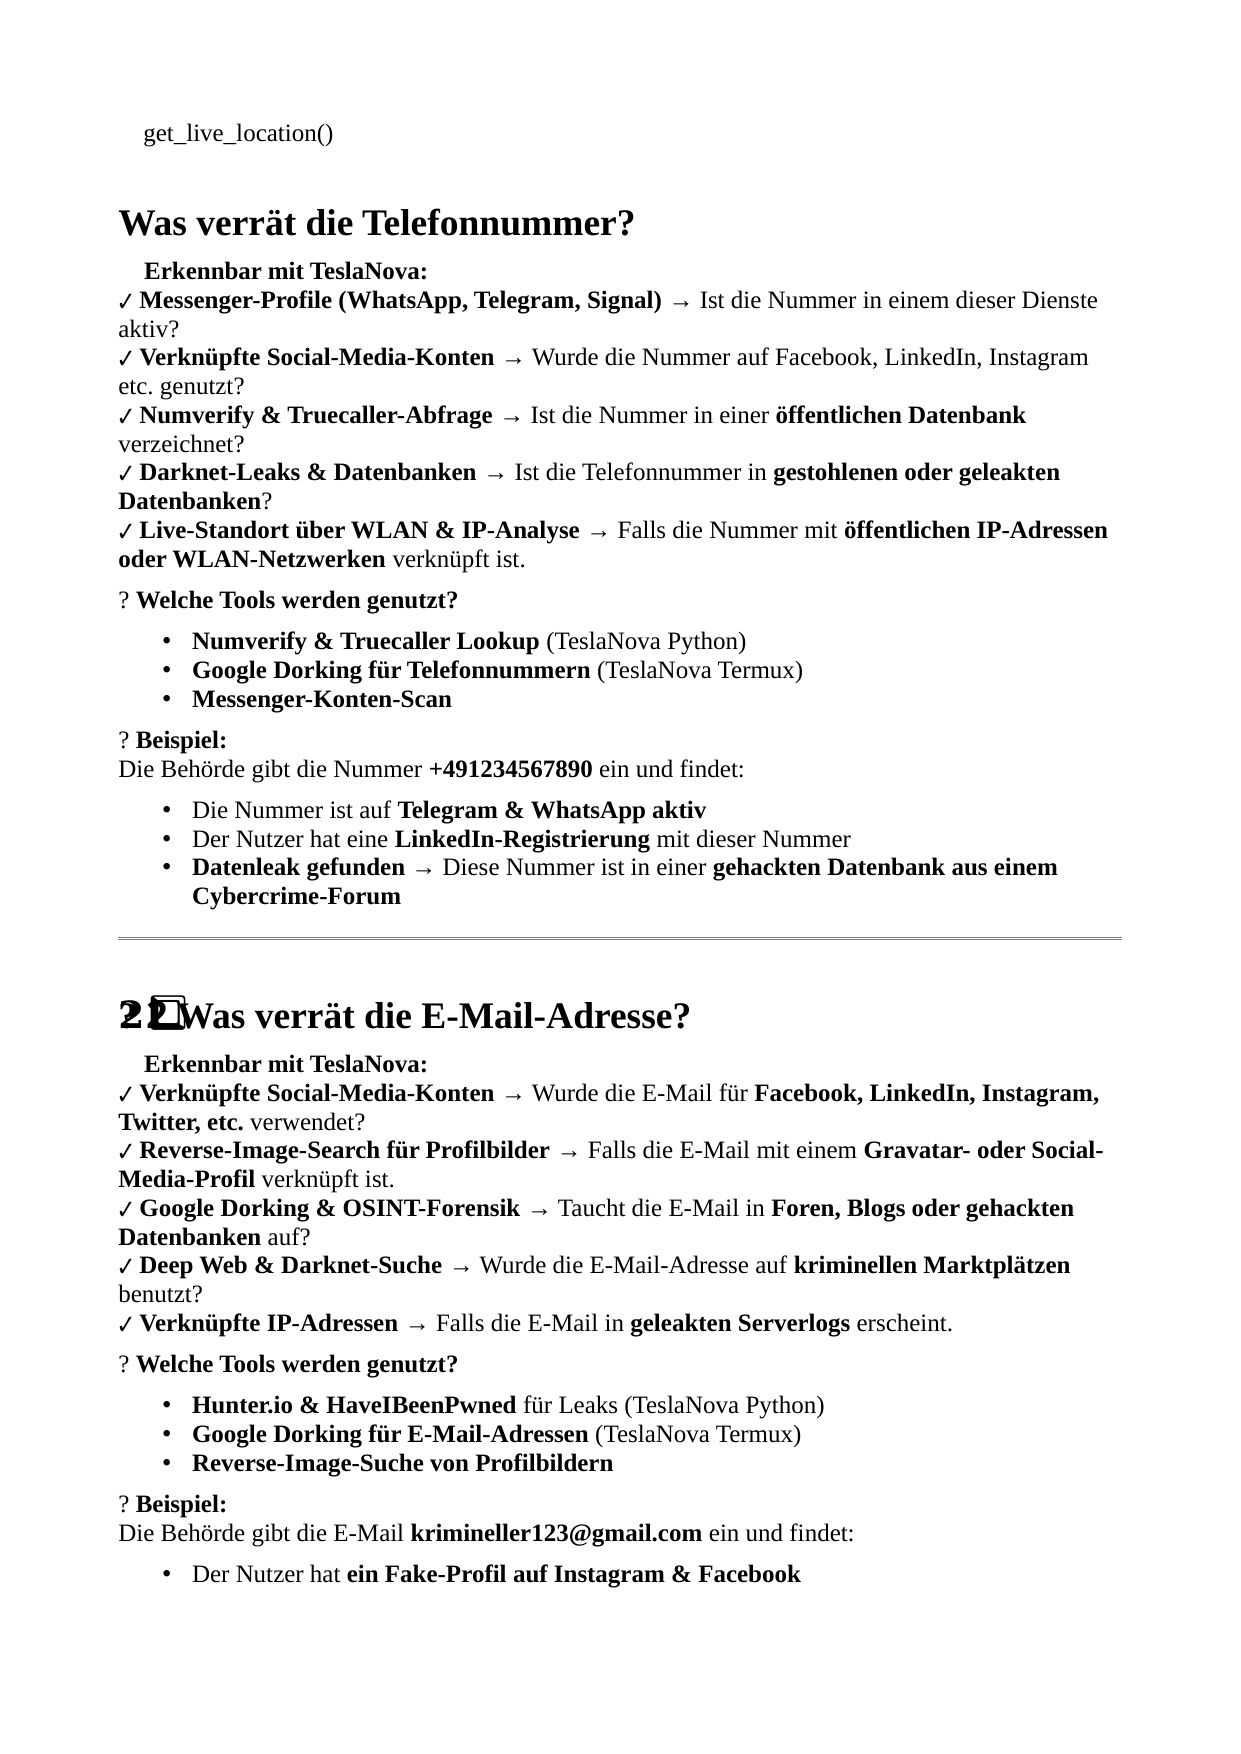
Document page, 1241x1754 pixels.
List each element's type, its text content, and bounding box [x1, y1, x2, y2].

list Google Dorking für E-Mail-Adressen (TeslaNova Termux) [162, 1419, 1122, 1448]
text ? Beispiel: Die Behörde gibt die Nummer +491234567890 ein und findet: [118, 725, 1122, 782]
list Google Dorking für Telefonnummern (TeslaNova Termux) [162, 655, 1122, 684]
list Datenleak gefunden → Diese Nummer ist in einer gehackten Datenbank aus einem Cybercrime-Forum [162, 852, 1122, 910]
list Numverify & Truecaller Lookup (TeslaNova Python) [162, 626, 1122, 655]
subtitle ? 2️⃣ Was verrät die E-Mail-Adresse? [118, 994, 1122, 1037]
list Der Nutzer hat ein Fake-Profil auf Instagram & Facebook [162, 1559, 1122, 1588]
text ? Welche Tools werden genutzt? [118, 1349, 1122, 1378]
list Die Nummer ist auf Telegram & WhatsApp aktiv [162, 795, 1122, 824]
text ? Welche Tools werden genutzt? [118, 585, 1122, 614]
list Der Nutzer hat eine LinkedIn-Registrierung mit dieser Nummer [162, 824, 1122, 852]
list Reverse-Image-Suche von Profilbildern [162, 1448, 1122, 1477]
text ✅ Erkennbar mit TeslaNova: ✔ Verknüpfte Social-Media-Konten → Wurde die E-Mail für Facebook, LinkedIn, Instagram, Twitter, etc. verwendet? ✔ Reverse-Image-Search für Profilbilder → Falls die E-Mail mit einem Gravatar- oder Social-Media-Profil verknüpft ist. ✔ Google Dorking & OSINT-Forensik → Taucht die E-Mail in Foren, Blogs oder gehackten Datenbanken auf? ✔ Deep Web & Darknet-Suche → Wurde die E-Mail-Adresse auf kriminellen Marktplätzen benutzt? ✔ Verknüpfte IP-Adressen → Falls die E-Mail in geleakten Serverlogs erscheint. [118, 1049, 1122, 1337]
subtitle Was verrät die Telefonnummer? [118, 201, 1122, 244]
text ✅ Erkennbar mit TeslaNova: ✔ Messenger-Profile (WhatsApp, Telegram, Signal) → Ist die Nummer in einem dieser Dienste aktiv? ✔ Verknüpfte Social-Media-Konten → Wurde die Nummer auf Facebook, LinkedIn, Instagram etc. genutzt? ✔ Numverify & Truecaller-Abfrage → Ist die Nummer in einer öffentlichen Datenbank verzeichnet? ✔ Darknet-Leaks & Datenbanken → Ist die Telefonnummer in gestohlenen oder geleakten Datenbanken? ✔ Live-Standort über WLAN & IP-Analyse → Falls die Nummer mit öffentlichen IP-Adressen oder WLAN-Netzwerken verknüpft ist. [118, 256, 1122, 572]
text ? Beispiel: Die Behörde gibt die E-Mail krimineller123@gmail.com ein und findet: [118, 1489, 1122, 1547]
text get_live_location() [118, 118, 1122, 147]
list Messenger-Konten-Scan [162, 684, 1122, 712]
list Hunter.io & HaveIBeenPwned für Leaks (TeslaNova Python) [162, 1391, 1122, 1419]
